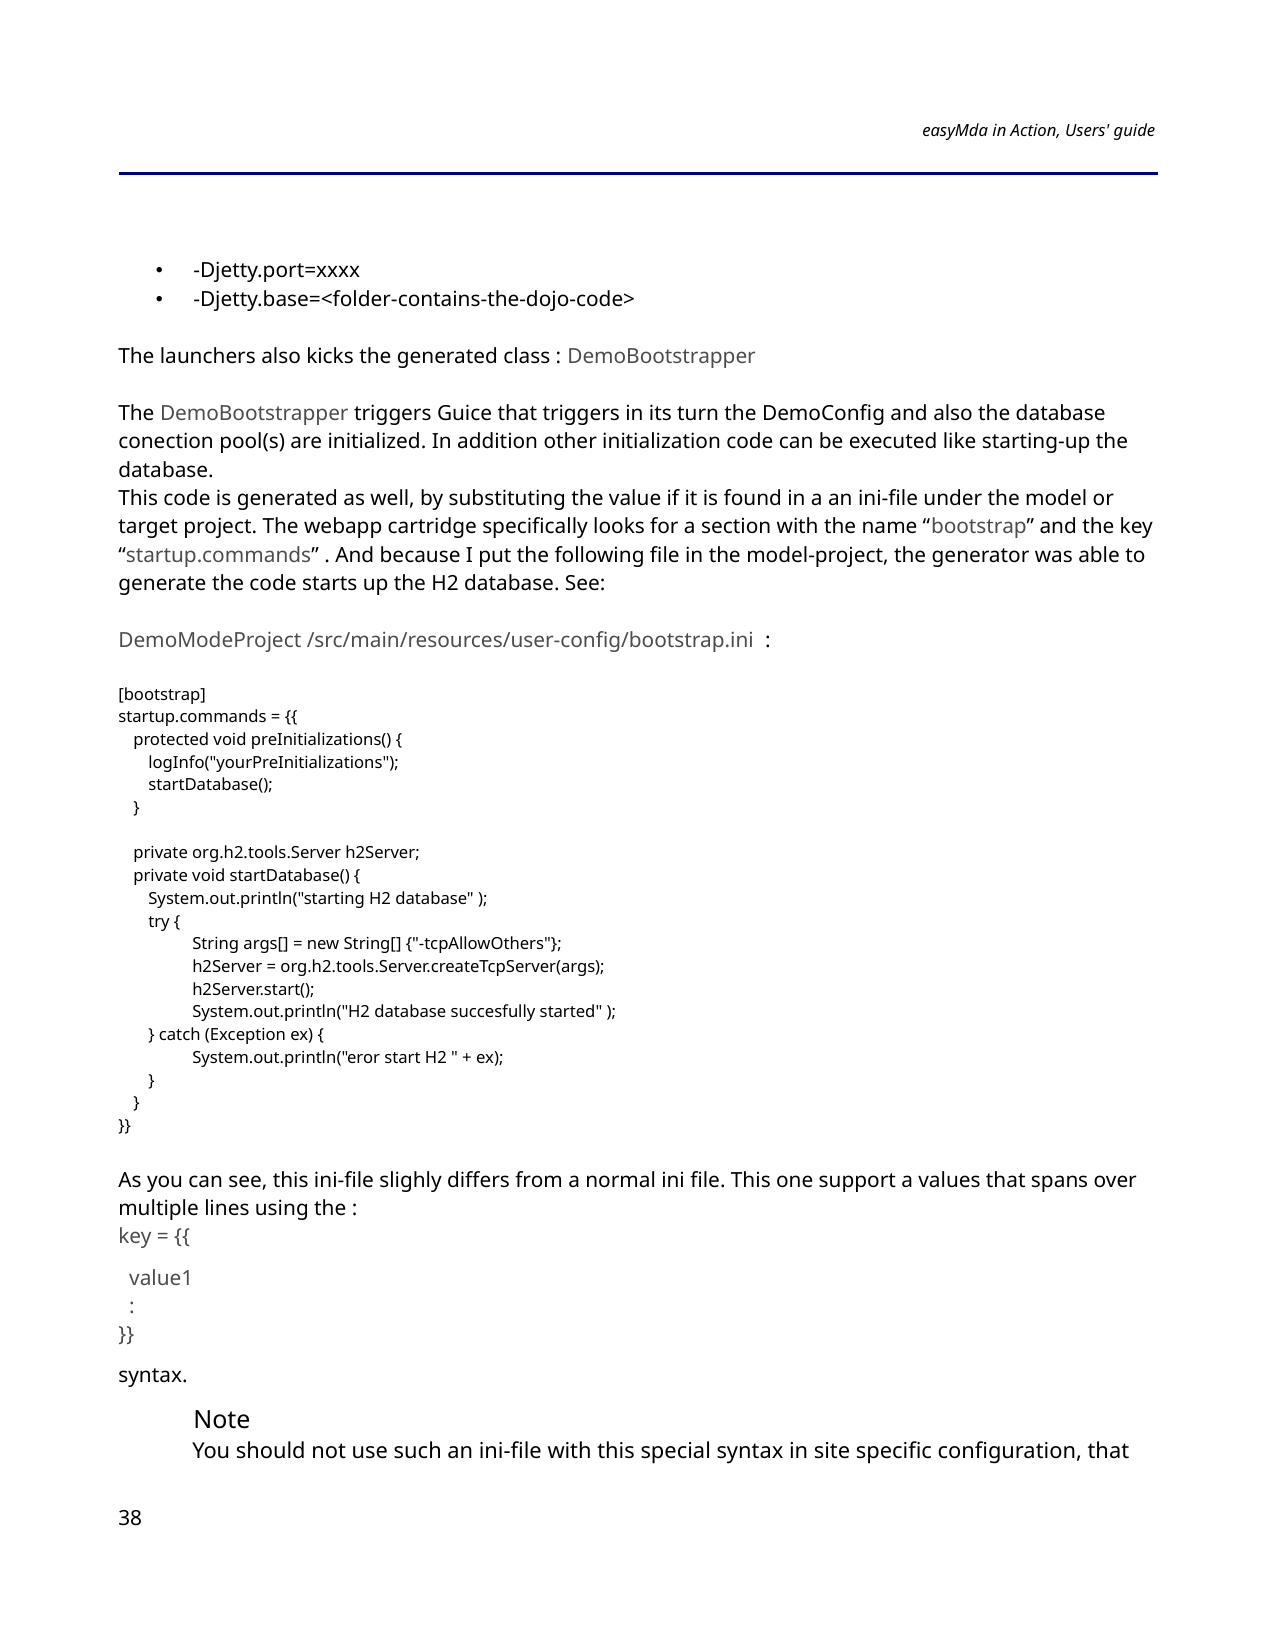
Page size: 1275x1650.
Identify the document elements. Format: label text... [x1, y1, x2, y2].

text System.out.println("H2 database succesfully started" ); [118, 1000, 1157, 1023]
text System.out.println("starting H2 database" ); [118, 887, 1157, 909]
text You should not use such an ini-file with this special syntax in site specific configuration, that [192, 1435, 1157, 1465]
text syntax. [118, 1360, 1157, 1389]
text } [118, 1068, 1157, 1091]
text private org.h2.tools.Server h2Server; [118, 841, 1157, 864]
text System.out.println("eror start H2 " + ex); [118, 1046, 1157, 1068]
text } [118, 1091, 1157, 1114]
text This code is generated as well, by substituting the value if it is found in a an ini-file under the model or target project. The webapp cartridge specifically looks for a section with the name “bootstrap” and the key “startup.commands” . And because I put the following file in the model-project, the generator was able to generate the code starts up the H2 database. See: [118, 483, 1157, 597]
text The launchers also kicks the generated class : DemoBootstrapper [118, 341, 1157, 369]
text The DemoBootstrapper triggers Guice that triggers in its turn the DemoConfig and also the database conection pool(s) are initialized. In addition other initialization code can be executed like starting-up the database. [118, 398, 1157, 483]
list -Djetty.port=xxxx [156, 256, 1157, 284]
text logInfo("yourPreInitializations"); [118, 750, 1157, 773]
text try { [118, 909, 1157, 932]
text } catch (Exception ex) { [118, 1023, 1157, 1046]
text protected void preInitializations() { [118, 728, 1157, 750]
text As you can see, this ini-file slighly differs from a normal ini file. This one support a values that spans over multiple lines using the : key = {{ [118, 1165, 1157, 1250]
text [bootstrap] [118, 682, 1157, 705]
text }} [118, 1114, 1157, 1136]
text Note [193, 1401, 1157, 1435]
text value1 : }} [118, 1263, 1157, 1348]
text h2Server = org.h2.tools.Server.createTcpServer(args); [118, 955, 1157, 977]
text h2Server.start(); [118, 977, 1157, 1000]
text startDatabase(); [118, 773, 1157, 796]
text } [118, 796, 1157, 818]
text DemoModeProject /src/main/resources/user-config/bootstrap.ini : [118, 625, 1157, 654]
text String args[] = new String[] {"-tcpAllowOthers"}; [118, 932, 1157, 955]
text startup.commands = {{ [118, 705, 1157, 728]
text [118, 227, 1157, 256]
list -Djetty.base=<folder-contains-the-dojo-code> [156, 284, 1157, 312]
text private void startDatabase() { [118, 864, 1157, 887]
